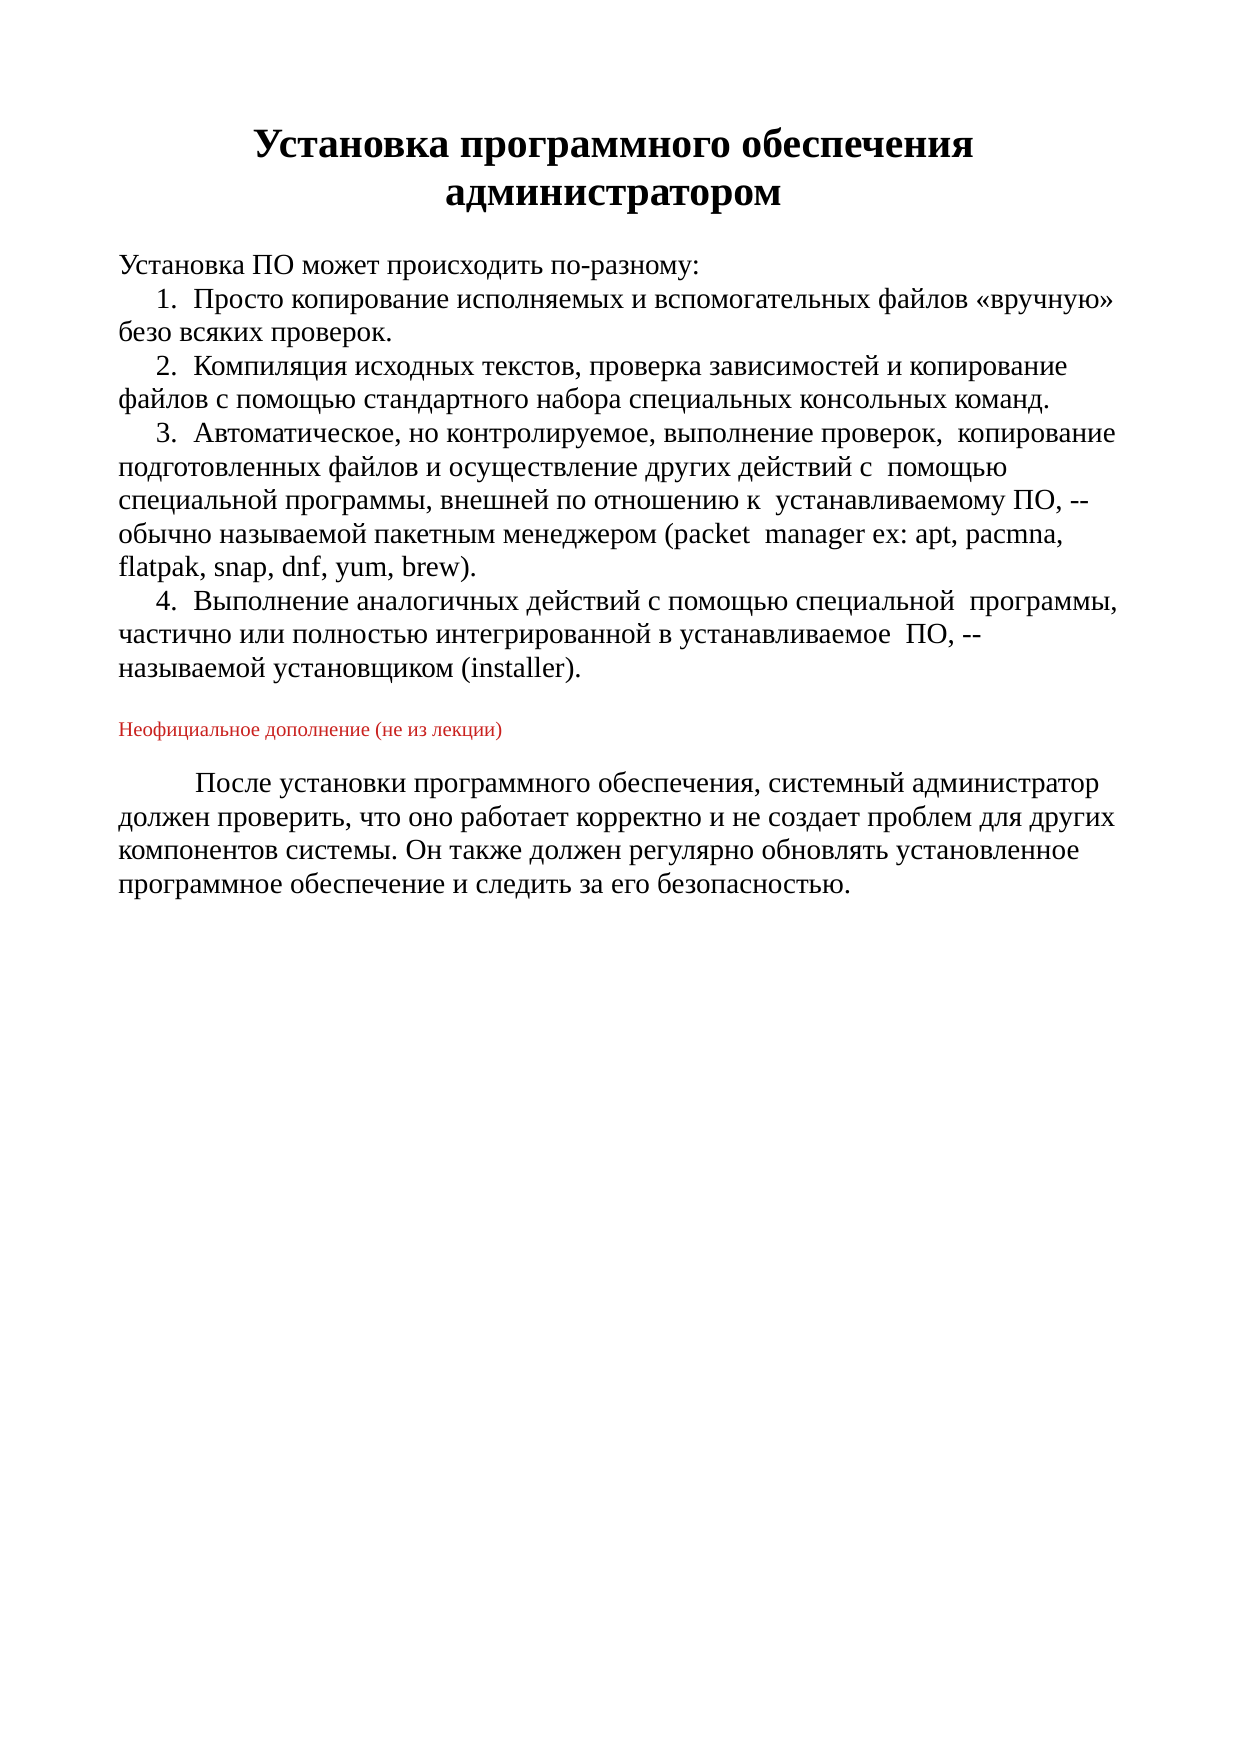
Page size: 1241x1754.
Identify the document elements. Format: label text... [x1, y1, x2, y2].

text После установки программного обеспечения, системный администратор должен проверить, что оно работает корректно и не создает проблем для других компонентов системы. Он также должен регулярно обновлять установленное программное обеспечение и следить за его безопасностью. [118, 765, 1122, 899]
list Компиляция исходных текстов, проверка зависимостей и копирование файлов с помощью стандартного набора специальных консольных команд. [118, 348, 1122, 415]
list Просто копирование исполняемых и вспомогательных файлов «вручную» безо всяких проверок. [118, 281, 1122, 348]
list Выполнение аналогичных действий с помощью специальной программы, частично или полностью интегрированной в устанавливаемое ПО, -- называемой установщиком (installer). [118, 583, 1122, 683]
text Неофициальное дополнение (не из лекции) [118, 717, 1122, 741]
list Автоматическое, но контролируемое, выполнение проверок, копирование подготовленных файлов и осуществление других действий с помощью специальной программы, внешней по отношению к устанавливаемому ПО, -- обычно называемой пакетным менеджером (packet manager ex: apt, pacmna, flatpak, snap, dnf, yum, brew). [118, 415, 1122, 583]
text Установка программного обеспечения администратором [118, 118, 1108, 214]
text Установка ПО может происходить по-разному: [118, 247, 1108, 281]
